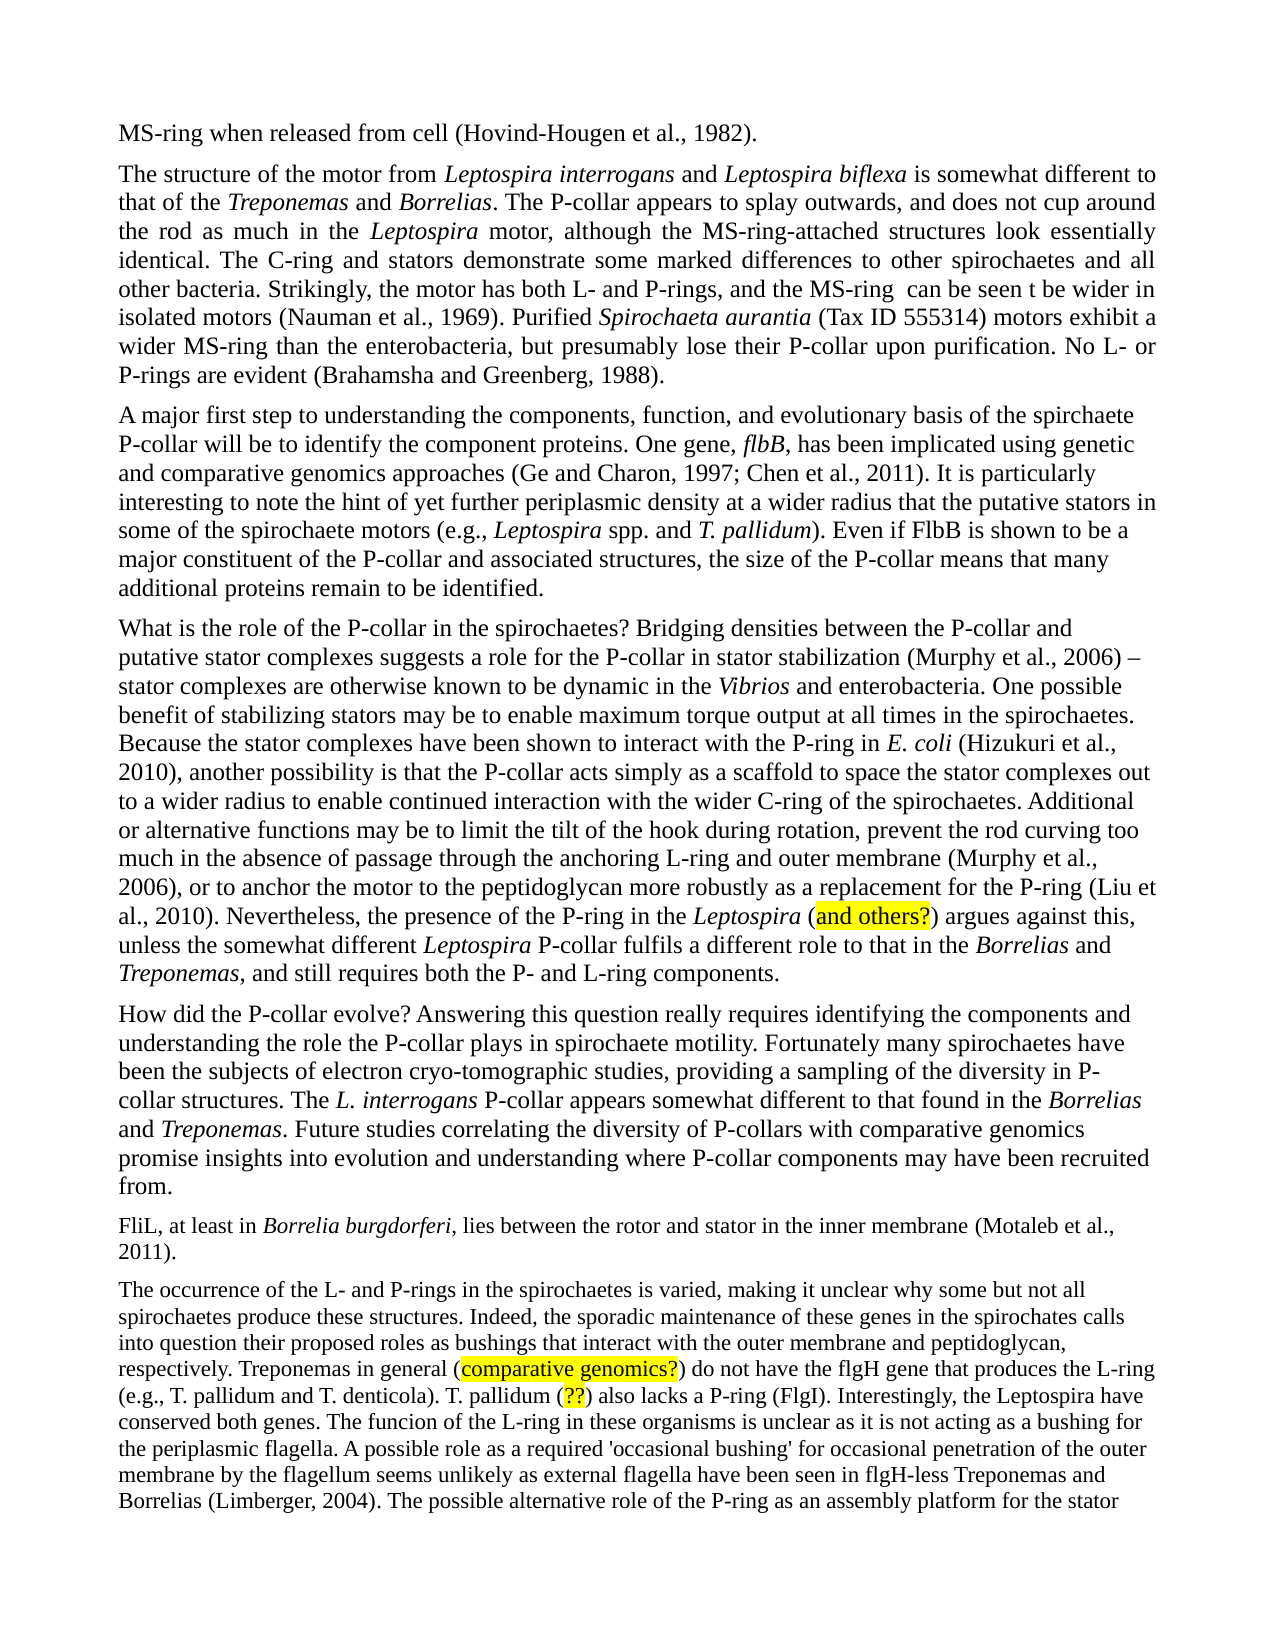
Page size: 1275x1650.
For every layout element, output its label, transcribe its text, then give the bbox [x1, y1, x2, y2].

text A major first step to understanding the components, function, and evolutionary basis of the spirchaete P-collar will be to identify the component proteins. One gene, flbB, has been implicated using genetic and comparative genomics approaches (Ge and Charon, 1997; Chen et al., 2011). It is particularly interesting to note the hint of yet further periplasmic density at a wider radius that the putative stators in some of the spirochaete motors (e.g., Leptospira spp. and T. pallidum). Even if FlbB is shown to be a major constituent of the P-collar and associated structures, the size of the P-collar means that many additional proteins remain to be identified. [118, 400, 1157, 602]
text MS-ring when released from cell (Hovind-Hougen et al., 1982). [118, 118, 1157, 147]
text FliL, at least in Borrelia burgdorferi, lies between the rotor and stator in the inner membrane (Motaleb et al., 2011). [118, 1212, 1157, 1265]
text The structure of the motor from Leptospira interrogans and Leptospira biflexa is somewhat different to that of the Treponemas and Borrelias. The P-collar appears to splay outwards, and does not cup around the rod as much in the Leptospira motor, although the MS-ring-attached structures look essentially identical. The C-ring and stators demonstrate some marked differences to other spirochaetes and all other bacteria. Strikingly, the motor has both L- and P-rings, and the MS-ring can be seen t be wider in isolated motors (Nauman et al., 1969). Purified Spirochaeta aurantia (Tax ID 555314) motors exhibit a wider MS-ring than the enterobacteria, but presumably lose their P-collar upon purification. No L- or P-rings are evident (Brahamsha and Greenberg, 1988). [118, 159, 1157, 389]
text How did the P-collar evolve? Answering this question really requires identifying the components and understanding the role the P-collar plays in spirochaete motility. Fortunately many spirochaetes have been the subjects of electron cryo-tomographic studies, providing a sampling of the diversity in P-collar structures. The L. interrogans P-collar appears somewhat different to that found in the Borrelias and Treponemas. Future studies correlating the diversity of P-collars with comparative genomics promise insights into evolution and understanding where P-collar components may have been recruited from. [118, 999, 1157, 1200]
text What is the role of the P-collar in the spirochaetes? Bridging densities between the P-collar and putative stator complexes suggests a role for the P-collar in stator stabilization (Murphy et al., 2006) – stator complexes are otherwise known to be dynamic in the Vibrios and enterobacteria. One possible benefit of stabilizing stators may be to enable maximum torque output at all times in the spirochaetes. Because the stator complexes have been shown to interact with the P-ring in E. coli (Hizukuri et al., 2010), another possibility is that the P-collar acts simply as a scaffold to space the stator complexes out to a wider radius to enable continued interaction with the wider C-ring of the spirochaetes. Additional or alternative functions may be to limit the tilt of the hook during rotation, prevent the rod curving too much in the absence of passage through the anchoring L-ring and outer membrane (Murphy et al., 2006), or to anchor the motor to the peptidoglycan more robustly as a replacement for the P-ring (Liu et al., 2010). Nevertheless, the presence of the P-ring in the Leptospira (and others?) argues against this, unless the somewhat different Leptospira P-collar fulfils a different role to that in the Borrelias and Treponemas, and still requires both the P- and L-ring components. [118, 613, 1157, 987]
text The occurrence of the L- and P-rings in the spirochaetes is varied, making it unclear why some but not all spirochaetes produce these structures. Indeed, the sporadic maintenance of these genes in the spirochates calls into question their proposed roles as bushings that interact with the outer membrane and peptidoglycan, respectively. Treponemas in general (comparative genomics?) do not have the flgH gene that produces the L-ring (e.g., T. pallidum and T. denticola). T. pallidum (??) also lacks a P-ring (FlgI). Interestingly, the Leptospira have conserved both genes. The funcion of the L-ring in these organisms is unclear as it is not acting as a bushing for the periplasmic flagella. A possible role as a required 'occasional bushing' for occasional penetration of the outer membrane by the flagellum seems unlikely as external flagella have been seen in flgH-less Treponemas and Borrelias (Limberger, 2004). The possible alternative role of the P-ring as an assembly platform for the stator [118, 1276, 1157, 1514]
